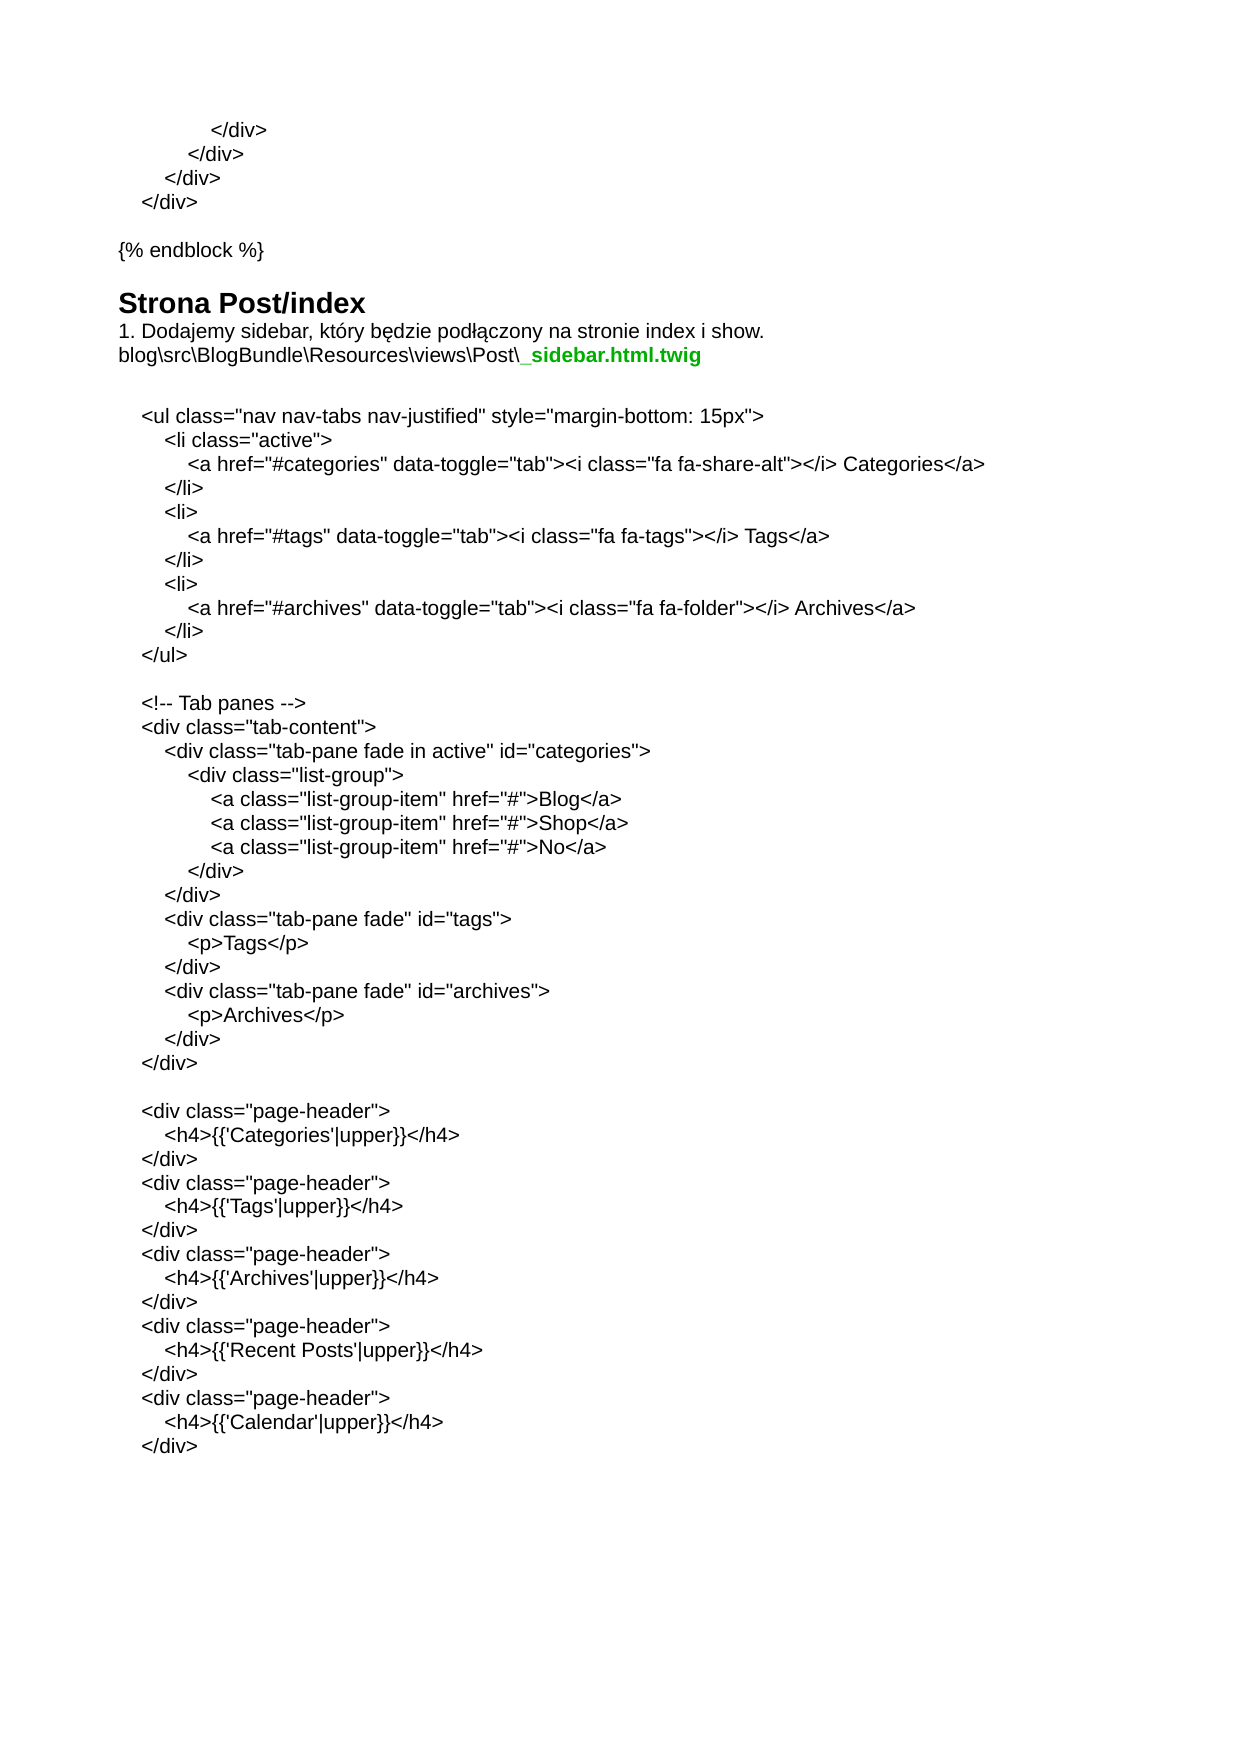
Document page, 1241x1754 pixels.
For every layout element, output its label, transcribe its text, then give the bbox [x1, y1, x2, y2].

text </div> [118, 1051, 1122, 1074]
text </div> [118, 1027, 1122, 1051]
text <div class="page-header"> [118, 1314, 1122, 1338]
text {% endblock %} [118, 238, 1122, 262]
text <a class="list-group-item" href="#">Shop</a> [118, 811, 1122, 835]
text <div class="tab-content"> [118, 715, 1122, 739]
text </div> [118, 883, 1122, 907]
text </li> [118, 476, 1122, 499]
text <a href="#categories" data-toggle="tab"><i class="fa fa-share-alt"></i> Categories</a> [118, 452, 1122, 476]
text <p>Archives</p> [118, 1003, 1122, 1027]
text <h4>{{'Recent Posts'|upper}}</h4> [118, 1338, 1122, 1362]
text <div class="page-header"> [118, 1386, 1122, 1410]
text <div class="tab-pane fade in active" id="categories"> [118, 739, 1122, 763]
text </div> [118, 1218, 1122, 1242]
text </ul> [118, 643, 1122, 667]
text <h4>{{'Archives'|upper}}</h4> [118, 1266, 1122, 1290]
text <div class="page-header"> [118, 1170, 1122, 1194]
text </div> [118, 166, 1122, 190]
text </div> [118, 190, 1122, 214]
text </li> [118, 547, 1122, 571]
text <a class="list-group-item" href="#">No</a> [118, 835, 1122, 859]
text </div> [118, 1434, 1122, 1458]
text <li> [118, 571, 1122, 595]
text <!-- Tab panes --> [118, 691, 1122, 715]
text <li class="active"> [118, 428, 1122, 452]
text 1. Dodajemy sidebar, który będzie podłączony na stronie index i show. [118, 319, 1122, 343]
text <li> [118, 499, 1122, 523]
text <div class="tab-pane fade" id="tags"> [118, 907, 1122, 931]
text </div> [118, 118, 1122, 142]
text </div> [118, 1290, 1122, 1314]
text <a href="#tags" data-toggle="tab"><i class="fa fa-tags"></i> Tags</a> [118, 523, 1122, 547]
text </div> [118, 955, 1122, 979]
text blog\src\BlogBundle\Resources\views\Post\_sidebar.html.twig [118, 343, 1122, 367]
text <ul class="nav nav-tabs nav-justified" style="margin-bottom: 15px"> [118, 404, 1122, 428]
text <div class="tab-pane fade" id="archives"> [118, 979, 1122, 1003]
text </div> [118, 1362, 1122, 1386]
text <h4>{{'Tags'|upper}}</h4> [118, 1194, 1122, 1218]
text <a class="list-group-item" href="#">Blog</a> [118, 787, 1122, 811]
text <div class="page-header"> [118, 1098, 1122, 1122]
text </li> [118, 619, 1122, 643]
text <div class="page-header"> [118, 1242, 1122, 1266]
text <a href="#archives" data-toggle="tab"><i class="fa fa-folder"></i> Archives</a> [118, 595, 1122, 619]
text </div> [118, 1146, 1122, 1170]
text </div> [118, 142, 1122, 166]
text </div> [118, 859, 1122, 883]
text Strona Post/index [118, 286, 1122, 319]
text <h4>{{'Categories'|upper}}</h4> [118, 1122, 1122, 1146]
text <div class="list-group"> [118, 763, 1122, 787]
text <p>Tags</p> [118, 931, 1122, 955]
text <h4>{{'Calendar'|upper}}</h4> [118, 1410, 1122, 1434]
